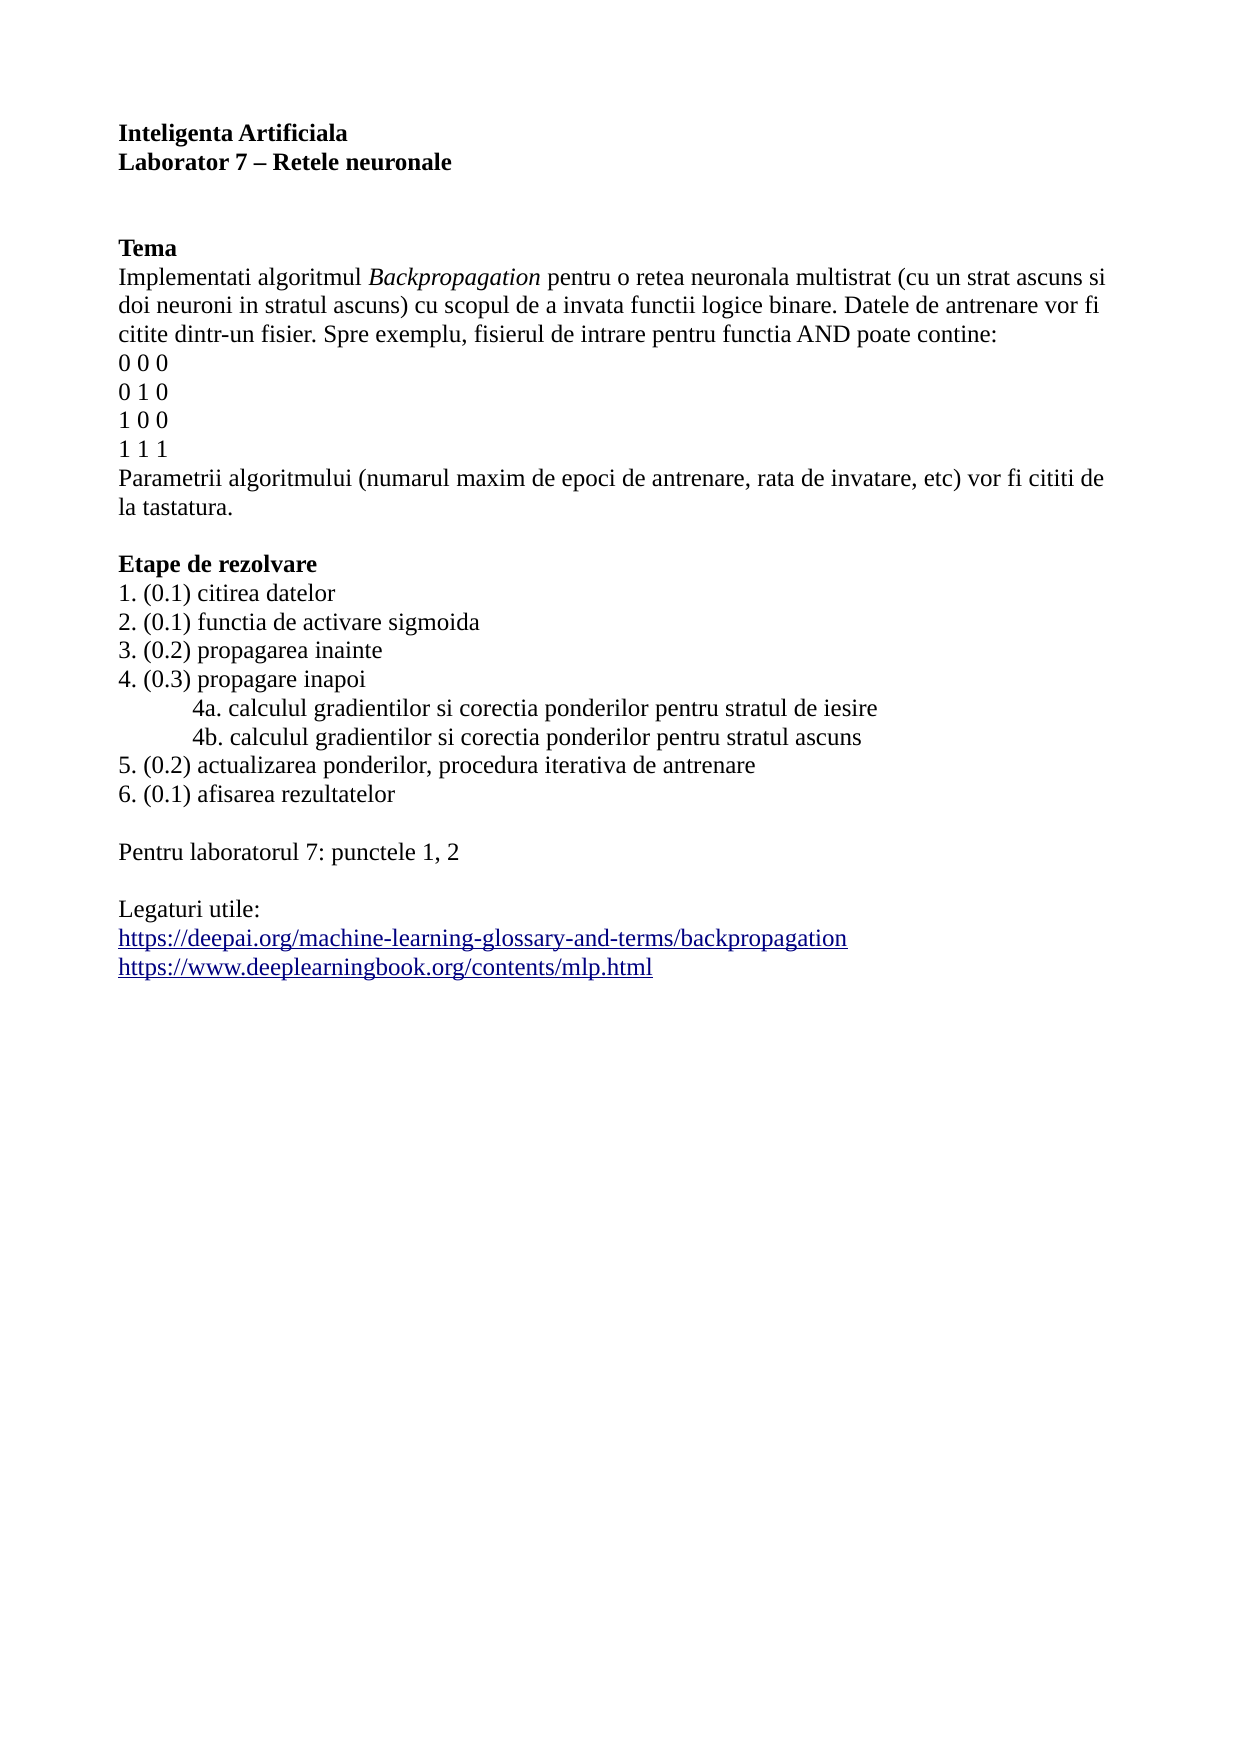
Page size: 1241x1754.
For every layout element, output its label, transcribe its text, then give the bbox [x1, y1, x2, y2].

text 0 0 0 [118, 348, 1122, 377]
text Etape de rezolvare [118, 549, 1122, 578]
text Laborator 7 – Retele neuronale [118, 147, 1122, 176]
text https://www.deeplearningbook.org/contents/mlp.html [118, 952, 1122, 981]
text 4. (0.3) propagare inapoi [118, 664, 1122, 693]
text https://deepai.org/machine-learning-glossary-and-terms/backpropagation [118, 923, 1122, 952]
text 1 1 1 [118, 434, 1122, 463]
text Inteligenta Artificiala [118, 118, 1122, 147]
text 2. (0.1) functia de activare sigmoida [118, 607, 1122, 636]
text 5. (0.2) actualizarea ponderilor, procedura iterativa de antrenare [118, 751, 1122, 779]
text Parametrii algoritmului (numarul maxim de epoci de antrenare, rata de invatare, etc) vor fi cititi de la tastatura. [118, 463, 1122, 521]
text 1 0 0 [118, 406, 1122, 434]
text 4a. calculul gradientilor si corectia ponderilor pentru stratul de iesire [118, 693, 1122, 722]
text Pentru laboratorul 7: punctele 1, 2 [118, 837, 1122, 866]
text 3. (0.2) propagarea inainte [118, 636, 1122, 664]
text 6. (0.1) afisarea rezultatelor [118, 779, 1122, 808]
text Implementati algoritmul Backpropagation pentru o retea neuronala multistrat (cu un strat ascuns si doi neuroni in stratul ascuns) cu scopul de a invata functii logice binare. Datele de antrenare vor fi citite dintr-un fisier. Spre exemplu, fisierul de intrare pentru functia AND poate contine: [118, 262, 1122, 348]
text 0 1 0 [118, 377, 1122, 406]
text 4b. calculul gradientilor si corectia ponderilor pentru stratul ascuns [118, 722, 1122, 751]
text Tema [118, 233, 1122, 262]
text Legaturi utile: [118, 894, 1122, 923]
text 1. (0.1) citirea datelor [118, 578, 1122, 607]
